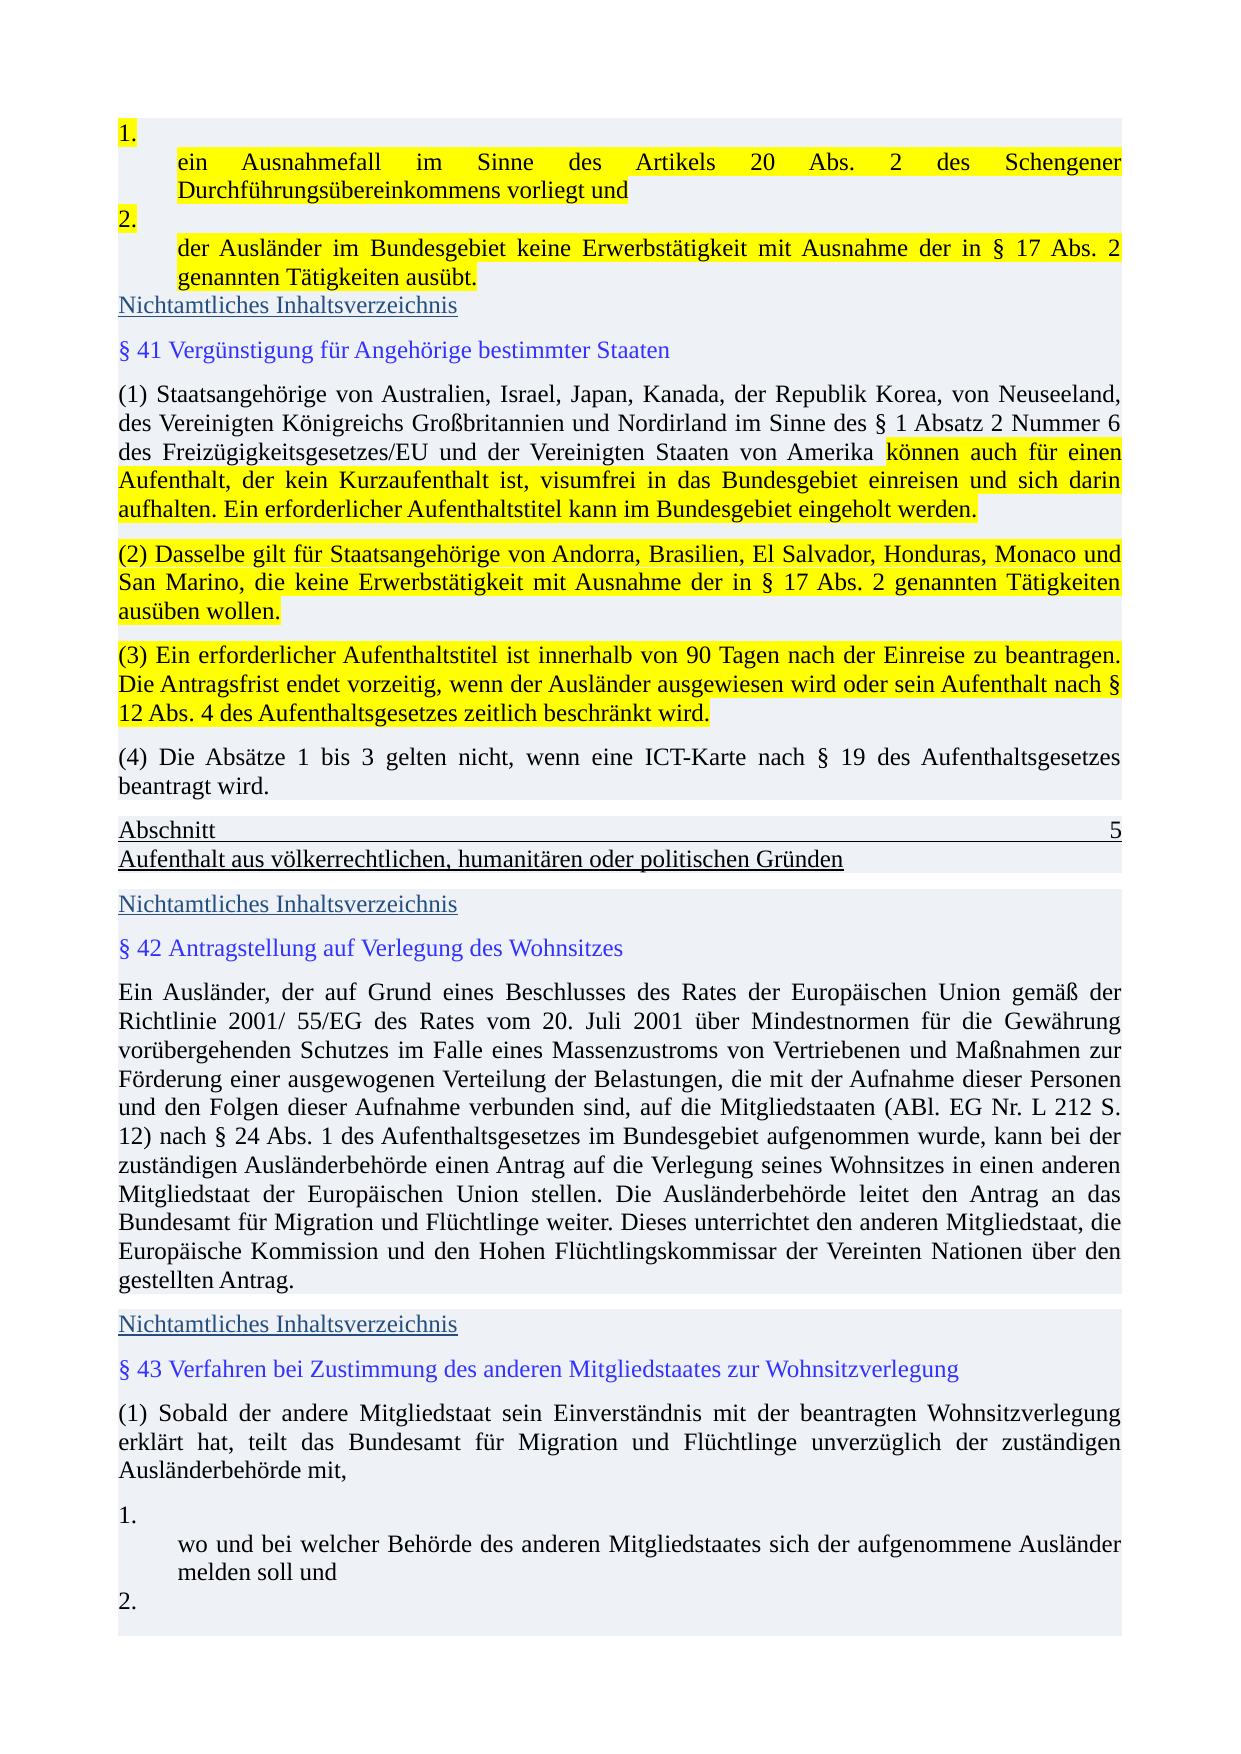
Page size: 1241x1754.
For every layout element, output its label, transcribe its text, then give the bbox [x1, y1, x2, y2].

text Nichtamtliches Inhaltsverzeichnis [118, 1309, 1122, 1338]
text Nichtamtliches Inhaltsverzeichnis [118, 291, 1122, 319]
text (3) Ein erforderlicher Aufenthaltstitel ist innerhalb von 90 Tagen nach der Einreise zu beantragen. Die Antragsfrist endet vorzeitig, wenn der Ausländer ausgewiesen wird oder sein Aufenthalt nach § 12 Abs. 4 des Aufenthaltsgesetzes zeitlich beschränkt wird. [118, 641, 1122, 727]
list wo und bei welcher Behörde des anderen Mitgliedstaates sich der aufgenommene Ausländer melden soll und [177, 1529, 1122, 1586]
subtitle 1. [118, 118, 1122, 147]
subtitle Abschnitt 5 [118, 816, 1122, 841]
subtitle 2. [118, 1586, 1122, 1615]
text (1) Staatsangehörige von Australien, Israel, Japan, Kanada, der Republik Korea, von Neuseeland, des Vereinigten Königreichs Großbritannien und Nordirland im Sinne des § 1 Absatz 2 Nummer 6 des Freizügigkeitsgesetzes/EU und der Vereinigten Staaten von Amerika können auch für einen Aufenthalt, der kein Kurzaufenthalt ist, visumfrei in das Bundesgebiet einreisen und sich darin aufhalten. Ein erforderlicher Aufenthaltstitel kann im Bundesgebiet eingeholt werden. [118, 379, 1122, 523]
text (2) Dasselbe gilt für Staatsangehörige von Andorra, Brasilien, El Salvador, Honduras, Monaco und San Marino, die keine Erwerbstätigkeit mit Ausnahme der in § 17 Abs. 2 genannten Tätigkeiten ausüben wollen. [118, 539, 1122, 625]
text (4) Die Absätze 1 bis 3 gelten nicht, wenn eine ICT-Karte nach § 19 des Aufenthaltsgesetzes beantragt wird. [118, 742, 1122, 800]
subtitle 2. [118, 204, 1122, 233]
list ein Ausnahmefall im Sinne des Artikels 20 Abs. 2 des Schengener Durchführungsübereinkommens vorliegt und [177, 147, 1122, 204]
subtitle § 42 Antragstellung auf Verlegung des Wohnsitzes [118, 933, 1122, 962]
list der Ausländer im Bundesgebiet keine Erwerbstätigkeit mit Ausnahme der in § 17 Abs. 2 genannten Tätigkeiten ausübt. [177, 233, 1122, 291]
text Ein Ausländer, der auf Grund eines Beschlusses des Rates der Europäischen Union gemäß der Richtlinie 2001/ 55/EG des Rates vom 20. Juli 2001 über Mindestnormen für die Gewährung vorübergehenden Schutzes im Falle eines Massenzustroms von Vertriebenen und Maßnahmen zur Förderung einer ausgewogenen Verteilung der Belastungen, die mit der Aufnahme dieser Personen und den Folgen dieser Aufnahme verbunden sind, auf die Mitgliedstaaten (ABl. EG Nr. L 212 S. 12) nach § 24 Abs. 1 des Aufenthaltsgesetzes im Bundesgebiet aufgenommen wurde, kann bei der zuständigen Ausländerbehörde einen Antrag auf die Verlegung seines Wohnsitzes in einen anderen Mitgliedstaat der Europäischen Union stellen. Die Ausländerbehörde leitet den Antrag an das Bundesamt für Migration und Flüchtlinge weiter. Dieses unterrichtet den anderen Mitgliedstaat, die Europäische Kommission und den Hohen Flüchtlingskommissar der Vereinten Nationen über den gestellten Antrag. [118, 977, 1122, 1294]
text Nichtamtliches Inhaltsverzeichnis [118, 889, 1122, 917]
subtitle 1. [118, 1500, 1122, 1529]
text (1) Sobald der andere Mitgliedstaat sein Einverständnis mit der beantragten Wohnsitzverlegung erklärt hat, teilt das Bundesamt für Migration und Flüchtlinge unverzüglich der zuständigen Ausländerbehörde mit, [118, 1398, 1122, 1484]
subtitle Aufenthalt aus völkerrechtlichen, humanitären oder politischen Gründen [118, 842, 1122, 873]
subtitle § 41 Vergünstigung für Angehörige bestimmter Staaten [118, 335, 1122, 364]
subtitle § 43 Verfahren bei Zustimmung des anderen Mitgliedstaates zur Wohnsitzverlegung [118, 1354, 1122, 1382]
